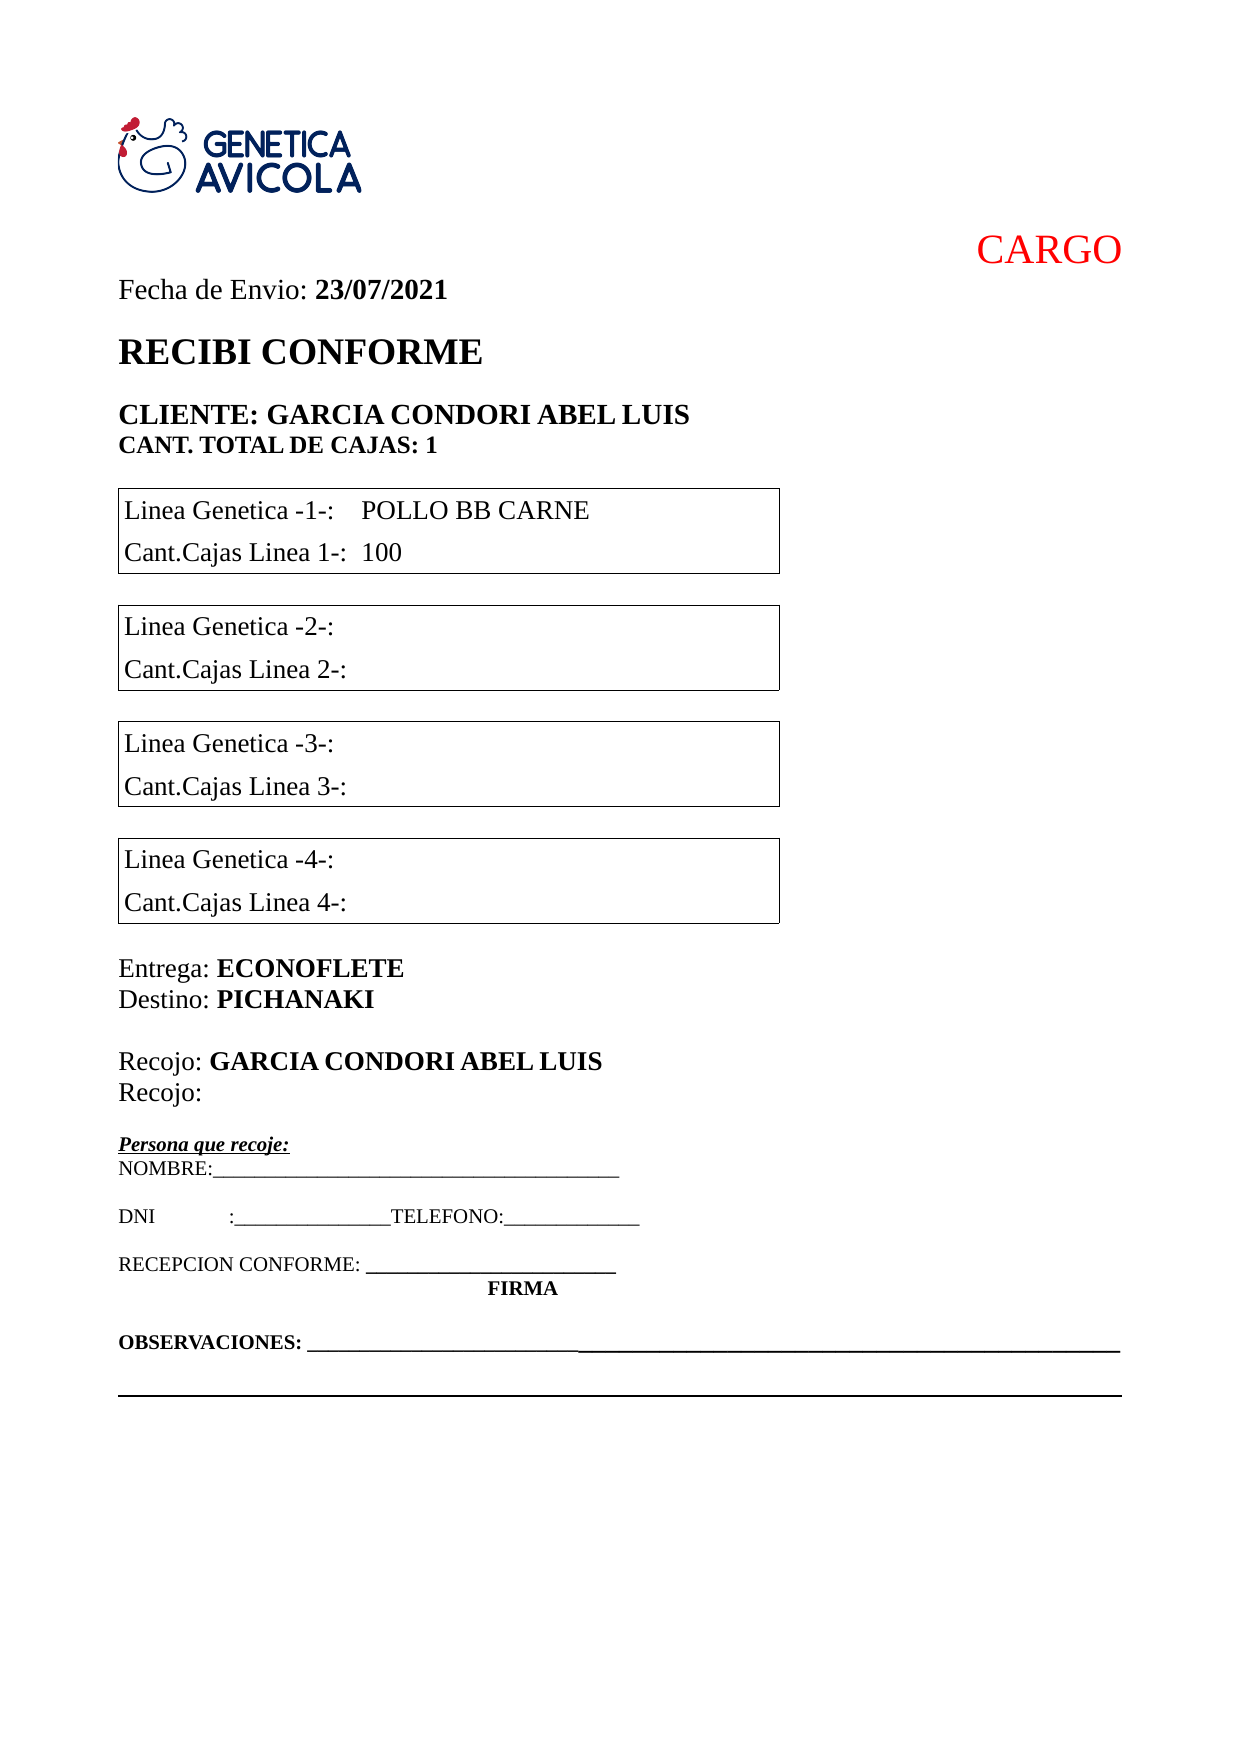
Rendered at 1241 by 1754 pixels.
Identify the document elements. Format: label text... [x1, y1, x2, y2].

table_cell 100 [356, 531, 779, 573]
text Persona que recoje: [118, 1132, 1122, 1156]
text OBSERVACIONES: __________________________________________________________________ [118, 1324, 1122, 1355]
table_cell [356, 691, 779, 721]
table_cell Cant.Cajas Linea 4-: [119, 880, 356, 923]
text CANT. TOTAL DE CAJAS: 1 [118, 431, 1122, 459]
table_cell [118, 807, 356, 838]
text NOMBRE:_______________________________________ [118, 1156, 1122, 1180]
table_cell Linea Genetica -2-: [119, 606, 356, 647]
text CLIENTE: GARCIA CONDORI ABEL LUIS [118, 397, 1122, 431]
table_cell [118, 574, 356, 604]
table_cell [356, 764, 779, 806]
table_cell Linea Genetica -4-: [119, 839, 356, 880]
table_header POLLO BB CARNE [356, 489, 779, 531]
table_cell Linea Genetica -3-: [119, 722, 356, 764]
table_cell [356, 839, 779, 880]
text Entrega: ECONOFLETE [118, 952, 1122, 983]
table_cell [356, 606, 779, 647]
table_cell [356, 722, 779, 764]
text DNI :_______________TELEFONO:_____________ [118, 1204, 1122, 1228]
table_header Linea Genetica -1-: [119, 489, 356, 531]
table_cell Cant.Cajas Linea 3-: [119, 764, 356, 806]
text Recojo: GARCIA CONDORI ABEL LUIS [118, 1045, 1122, 1076]
text Destino: PICHANAKI [118, 983, 1122, 1014]
table_cell [356, 574, 779, 604]
text Fecha de Envio: 23/07/2021 [118, 272, 1122, 306]
text Recojo: [118, 1076, 1122, 1108]
text RECEPCION CONFORME: ________________________ [118, 1252, 1122, 1276]
table_cell [356, 647, 779, 690]
table_cell [356, 807, 779, 838]
text CARGO [118, 224, 1122, 272]
table_cell [118, 691, 356, 721]
picture [117, 117, 362, 193]
table_cell Cant.Cajas Linea 2-: [119, 647, 356, 690]
text FIRMA [118, 1276, 1122, 1300]
table_cell Cant.Cajas Linea 1-: [119, 531, 356, 573]
text RECIBI CONFORME [118, 330, 1122, 373]
table_cell [356, 880, 779, 923]
